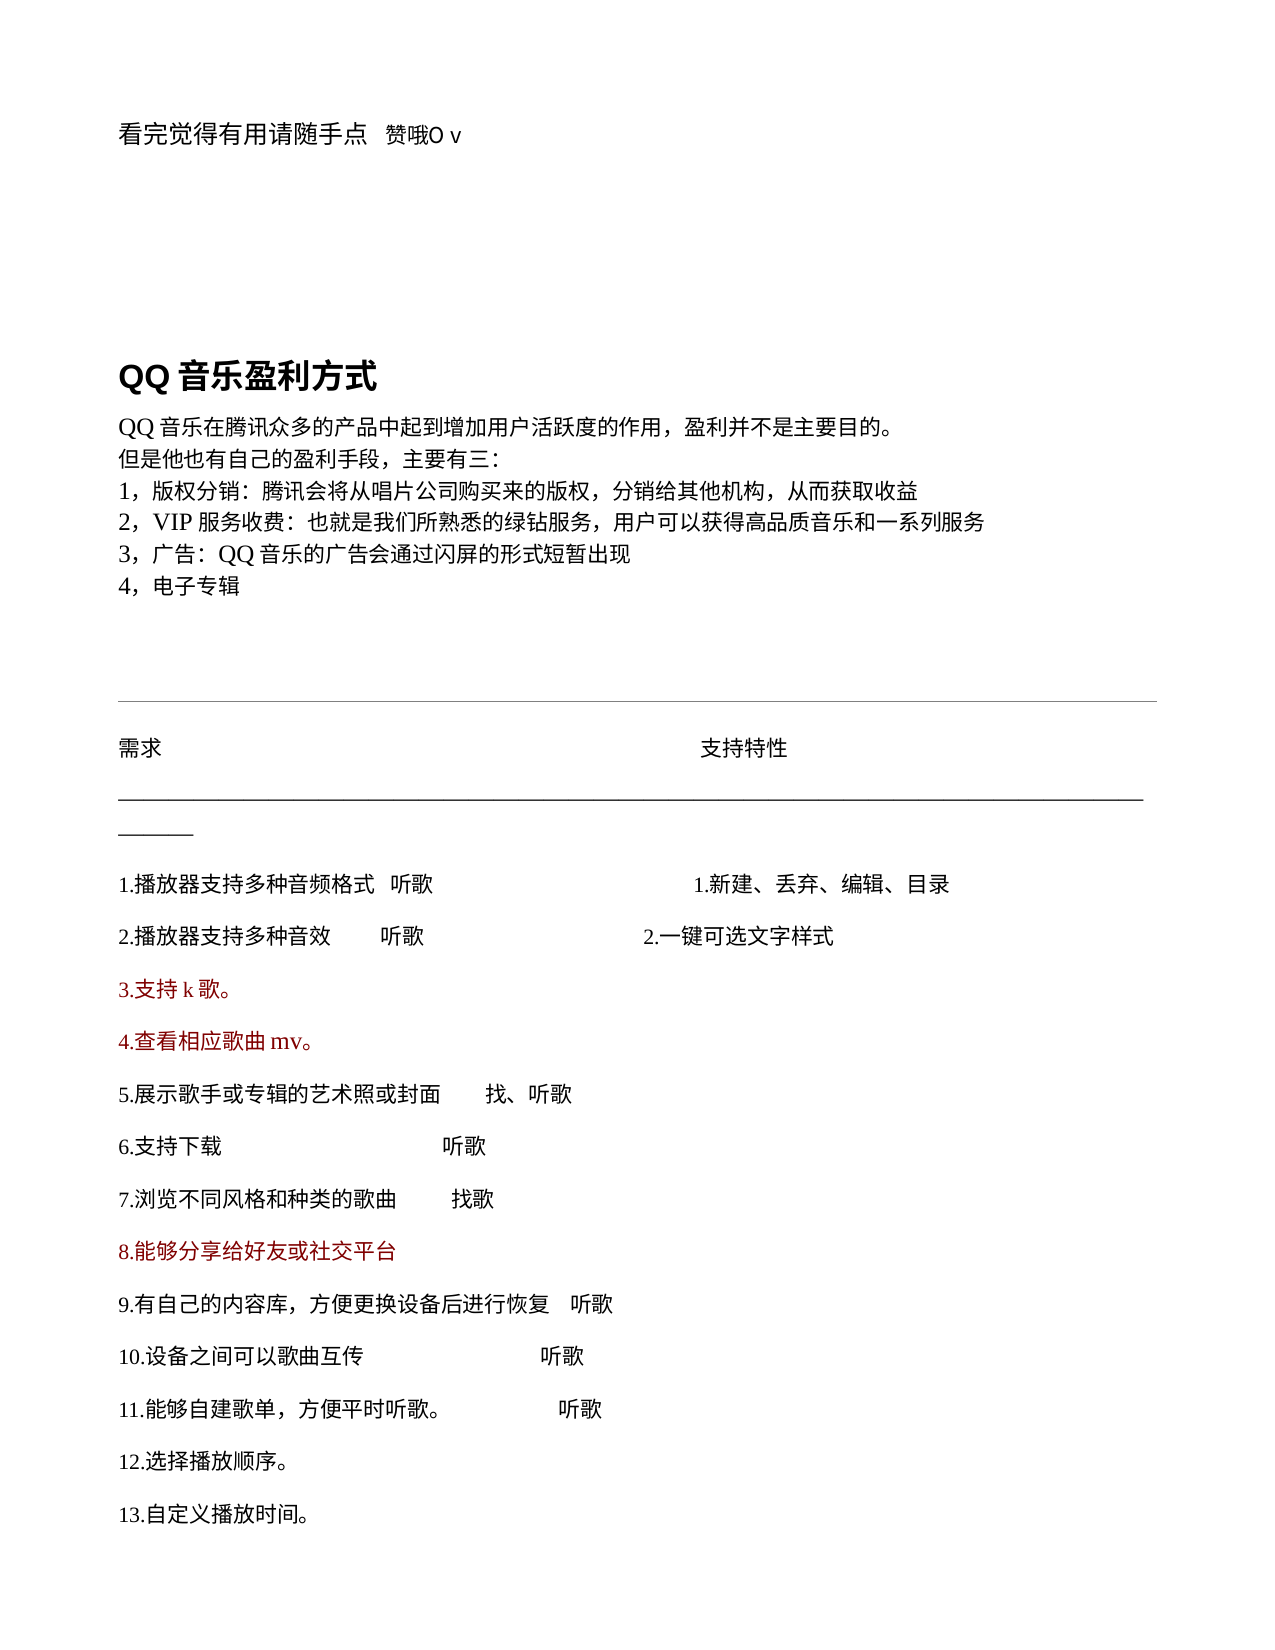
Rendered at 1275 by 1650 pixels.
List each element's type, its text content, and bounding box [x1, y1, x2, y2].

text 12.选择播放顺序。 [118, 1444, 1157, 1476]
text 7.浏览不同风格和种类的歌曲 找歌 [118, 1182, 1157, 1213]
text 3.支持k歌。 [118, 972, 1157, 1003]
text 13.自定义播放时间。 [118, 1497, 1157, 1528]
text 5.展示歌手或专辑的艺术照或封面 找、听歌 [118, 1077, 1157, 1108]
text ———————————————————————————————————————————— [118, 783, 1157, 846]
text QQ音乐在腾讯众多的产品中起到增加用户活跃度的作用，盈利并不是主要目的。 但是他也有自己的盈利手段，主要有三： 1，版权分销：腾讯会将从唱片公司购买来的版权，分销给其他机构，从而获取收益 2，VIP服务收费：也就是我们所熟悉的绿钻服务，用户可以获得高品质音乐和一系列服务 3，广告：QQ音乐的广告会通过闪屏的形式短暂出现 4，电子专辑 [118, 410, 1157, 600]
text 10.设备之间可以歌曲互传 听歌 [118, 1339, 1157, 1371]
text 6.支持下载 听歌 [118, 1129, 1157, 1161]
text 9.有自己的内容库，方便更换设备后进行恢复 听歌 [118, 1287, 1157, 1318]
subtitle QQ音乐盈利方式 [118, 349, 1157, 398]
text 1.播放器支持多种音频格式 听歌 1.新建、丢弃、编辑、目录 [118, 867, 1157, 898]
text 2.播放器支持多种音效 听歌 2.一键可选文字样式 [118, 919, 1157, 951]
text 4.查看相应歌曲mv。 [118, 1024, 1157, 1056]
text 看完觉得有用请随手点赞哦O v O [118, 118, 1157, 150]
text 8.能够分享给好友或社交平台 [118, 1234, 1157, 1266]
text 11.能够自建歌单，方便平时听歌。 听歌 [118, 1392, 1157, 1423]
text 需求 支持特性 [118, 731, 1157, 762]
